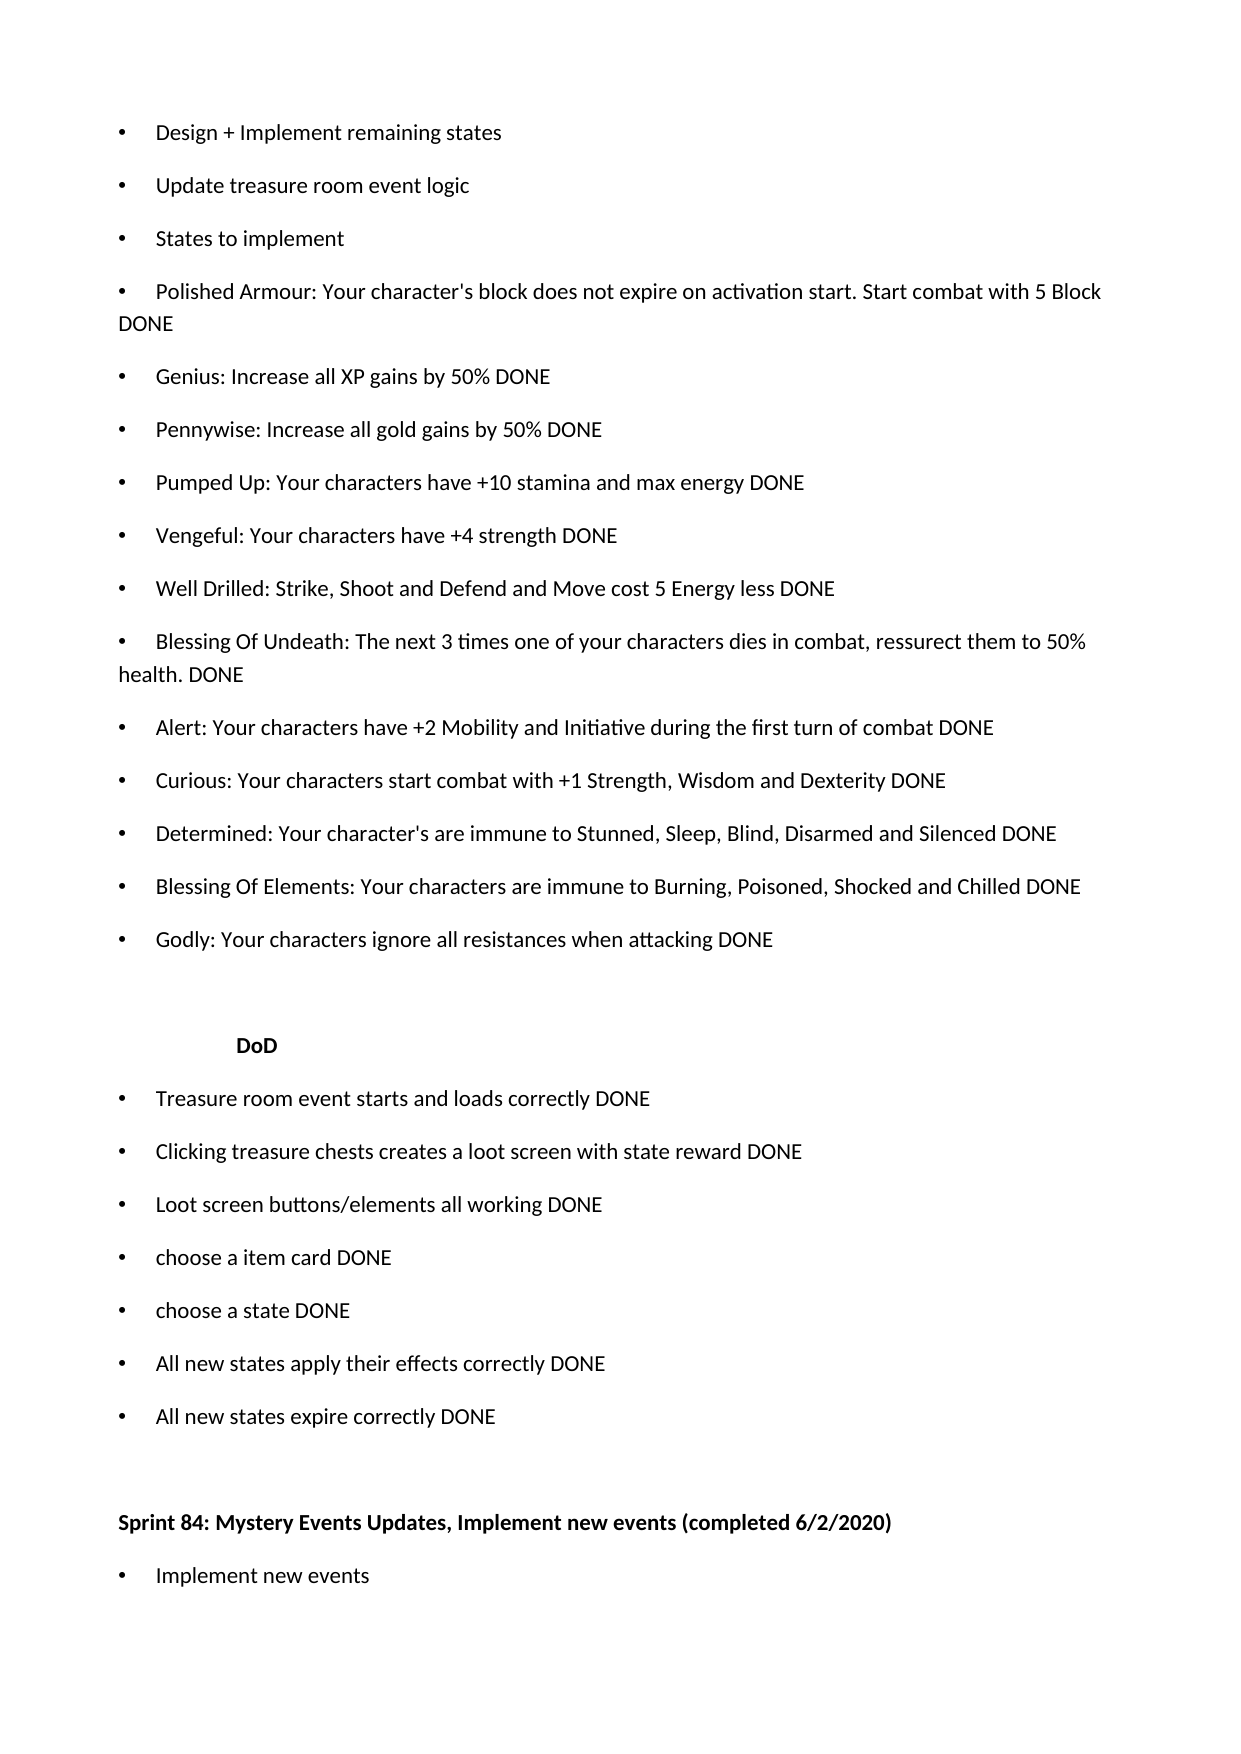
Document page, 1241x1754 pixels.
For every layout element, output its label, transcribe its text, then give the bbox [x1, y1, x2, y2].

list Pumped Up: Your characters have +10 stamina and max energy DONE [81, 468, 1122, 496]
list States to implement [81, 224, 1122, 252]
list Treasure room event starts and loads correctly DONE [81, 1084, 1122, 1112]
list Well Drilled: Strike, Shoot and Defend and Move cost 5 Energy less DONE [81, 574, 1122, 602]
list Genius: Increase all XP gains by 50% DONE [81, 362, 1122, 390]
list choose a state DONE [81, 1296, 1122, 1324]
list Implement new events [81, 1561, 1122, 1589]
list Blessing Of Undeath: The next 3 times one of your characters dies in combat, ressurect them to 50% health. DONE [81, 627, 1122, 688]
list Polished Armour: Your character's block does not expire on activation start. Start combat with 5 Block DONE [81, 277, 1122, 337]
list Design + Implement remaining states [81, 118, 1122, 146]
list Curious: Your characters start combat with +1 Strength, Wisdom and Dexterity DONE [81, 766, 1122, 794]
list Update treasure room event logic [81, 171, 1122, 199]
list choose a item card DONE [81, 1243, 1122, 1271]
text Sprint 84: Mystery Events Updates, Implement new events (completed 6/2/2020) [118, 1508, 1122, 1536]
list All new states apply their effects correctly DONE [81, 1349, 1122, 1377]
list All new states expire correctly DONE [81, 1402, 1122, 1430]
list Alert: Your characters have +2 Mobility and Initiative during the first turn of combat DONE [81, 713, 1122, 741]
list Loot screen buttons/elements all working DONE [81, 1190, 1122, 1218]
text DoD [118, 1031, 1122, 1059]
list Godly: Your characters ignore all resistances when attacking DONE [81, 925, 1122, 953]
list Pennywise: Increase all gold gains by 50% DONE [81, 415, 1122, 443]
list Clicking treasure chests creates a loot screen with state reward DONE [81, 1137, 1122, 1165]
list Vengeful: Your characters have +4 strength DONE [81, 521, 1122, 549]
list Blessing Of Elements: Your characters are immune to Burning, Poisoned, Shocked and Chilled DONE [81, 872, 1122, 900]
list Determined: Your character's are immune to Stunned, Sleep, Blind, Disarmed and Silenced DONE [81, 819, 1122, 847]
